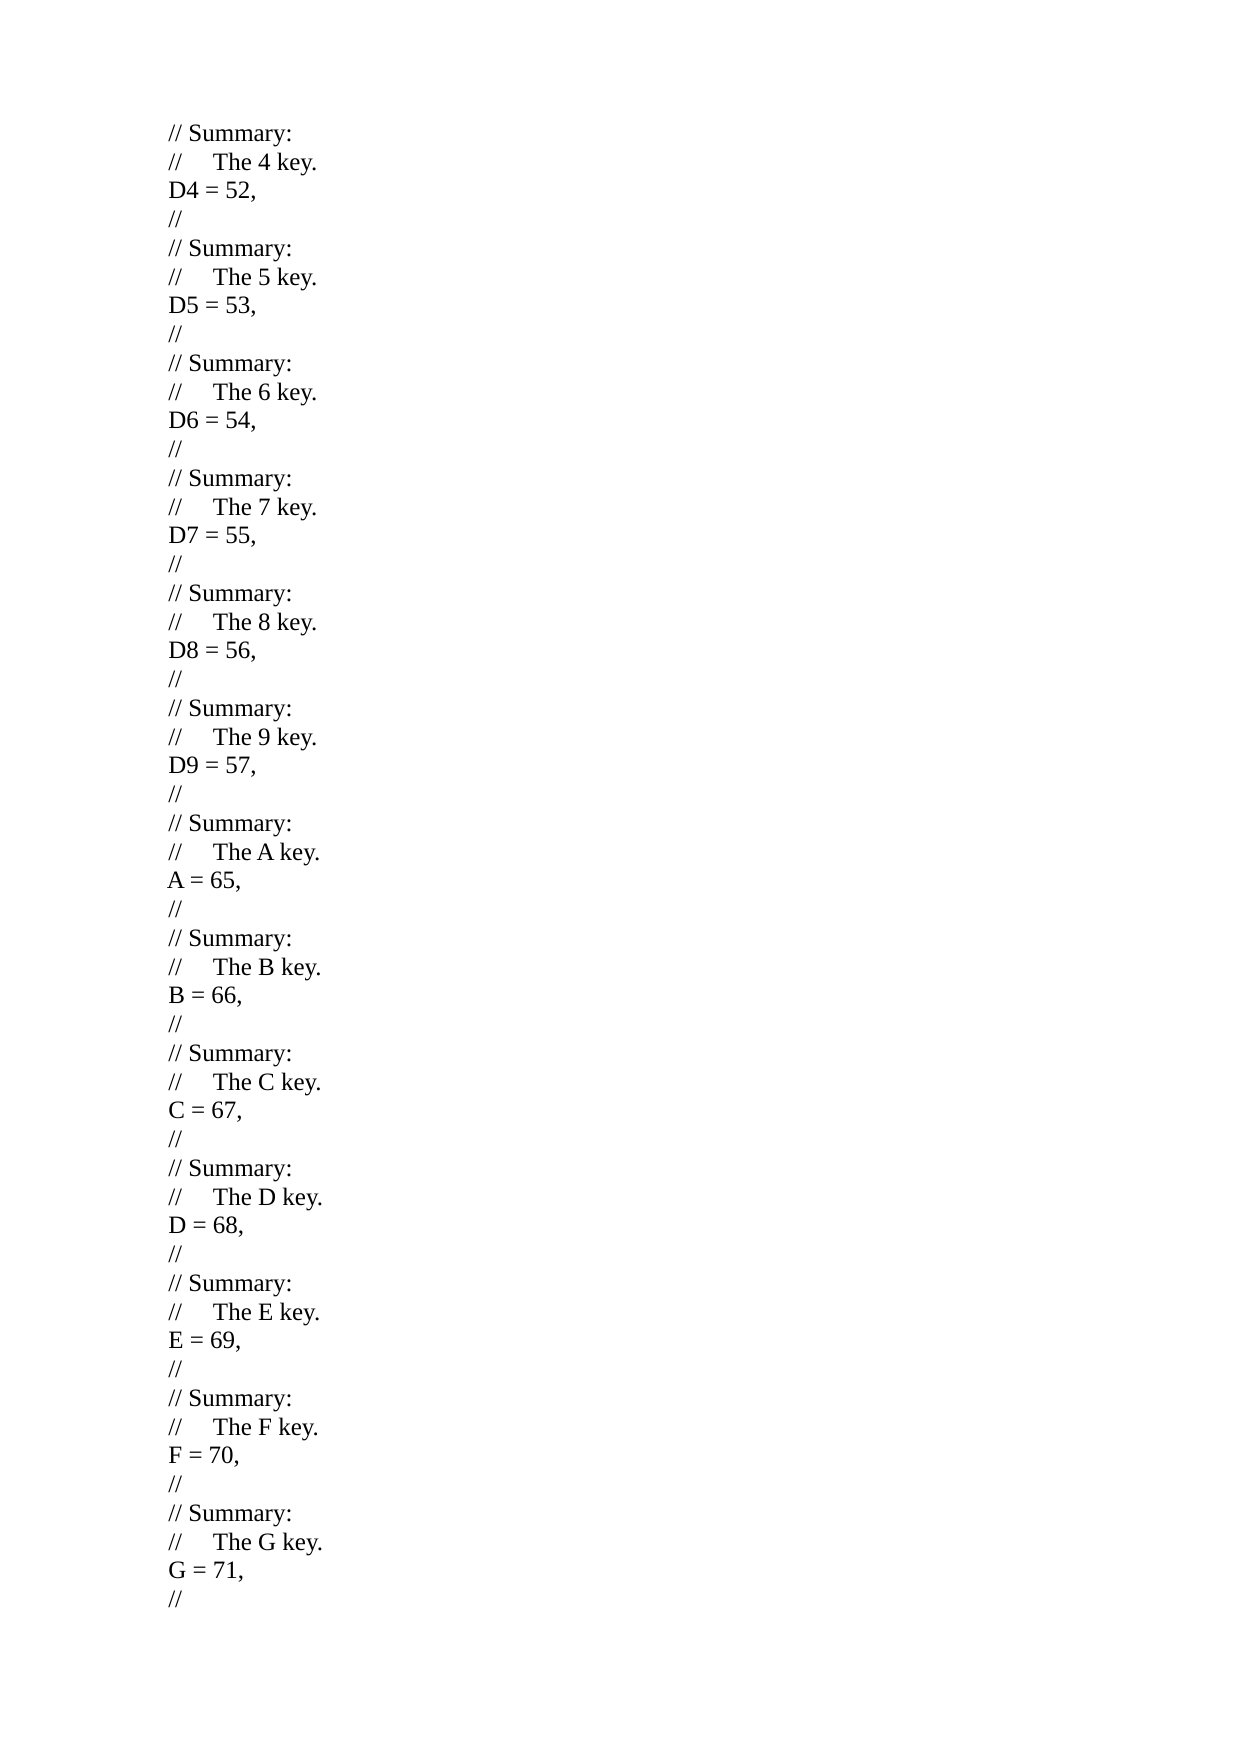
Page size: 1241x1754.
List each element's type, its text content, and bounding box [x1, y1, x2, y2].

text D6 = 54, [118, 406, 1122, 434]
text // The F key. [118, 1412, 1122, 1441]
text // The G key. [118, 1527, 1122, 1556]
text // [118, 1239, 1122, 1268]
text // The 4 key. [118, 147, 1122, 176]
text // Summary: [118, 923, 1122, 952]
text // [118, 1009, 1122, 1038]
text // Summary: [118, 1268, 1122, 1297]
text D = 68, [118, 1211, 1122, 1239]
text D4 = 52, [118, 176, 1122, 204]
text // [118, 1354, 1122, 1383]
text G = 71, [118, 1556, 1122, 1584]
text D8 = 56, [118, 636, 1122, 664]
text // Summary: [118, 693, 1122, 722]
text // The A key. [118, 837, 1122, 866]
text // Summary: [118, 808, 1122, 837]
text // Summary: [118, 1383, 1122, 1412]
text // Summary: [118, 578, 1122, 607]
text // The 8 key. [118, 607, 1122, 636]
text E = 69, [118, 1326, 1122, 1354]
text // The C key. [118, 1067, 1122, 1096]
text // The B key. [118, 952, 1122, 981]
text A = 65, [118, 866, 1122, 894]
text // [118, 1124, 1122, 1153]
text D7 = 55, [118, 521, 1122, 549]
text // [118, 779, 1122, 808]
text // [118, 664, 1122, 693]
text // Summary: [118, 1038, 1122, 1067]
text // [118, 549, 1122, 578]
text // The 7 key. [118, 492, 1122, 521]
text // Summary: [118, 463, 1122, 492]
text // Summary: [118, 233, 1122, 262]
text // [118, 894, 1122, 923]
text // The E key. [118, 1297, 1122, 1326]
text C = 67, [118, 1096, 1122, 1124]
text // [118, 204, 1122, 233]
text // The D key. [118, 1182, 1122, 1211]
text F = 70, [118, 1441, 1122, 1469]
text // [118, 434, 1122, 463]
text // [118, 1584, 1122, 1613]
text // [118, 1469, 1122, 1498]
text // [118, 319, 1122, 348]
text D9 = 57, [118, 751, 1122, 779]
text // Summary: [118, 118, 1122, 147]
text // Summary: [118, 1153, 1122, 1182]
text D5 = 53, [118, 291, 1122, 319]
text B = 66, [118, 981, 1122, 1009]
text // Summary: [118, 348, 1122, 377]
text // The 9 key. [118, 722, 1122, 751]
text // The 6 key. [118, 377, 1122, 406]
text // The 5 key. [118, 262, 1122, 291]
text // Summary: [118, 1498, 1122, 1527]
